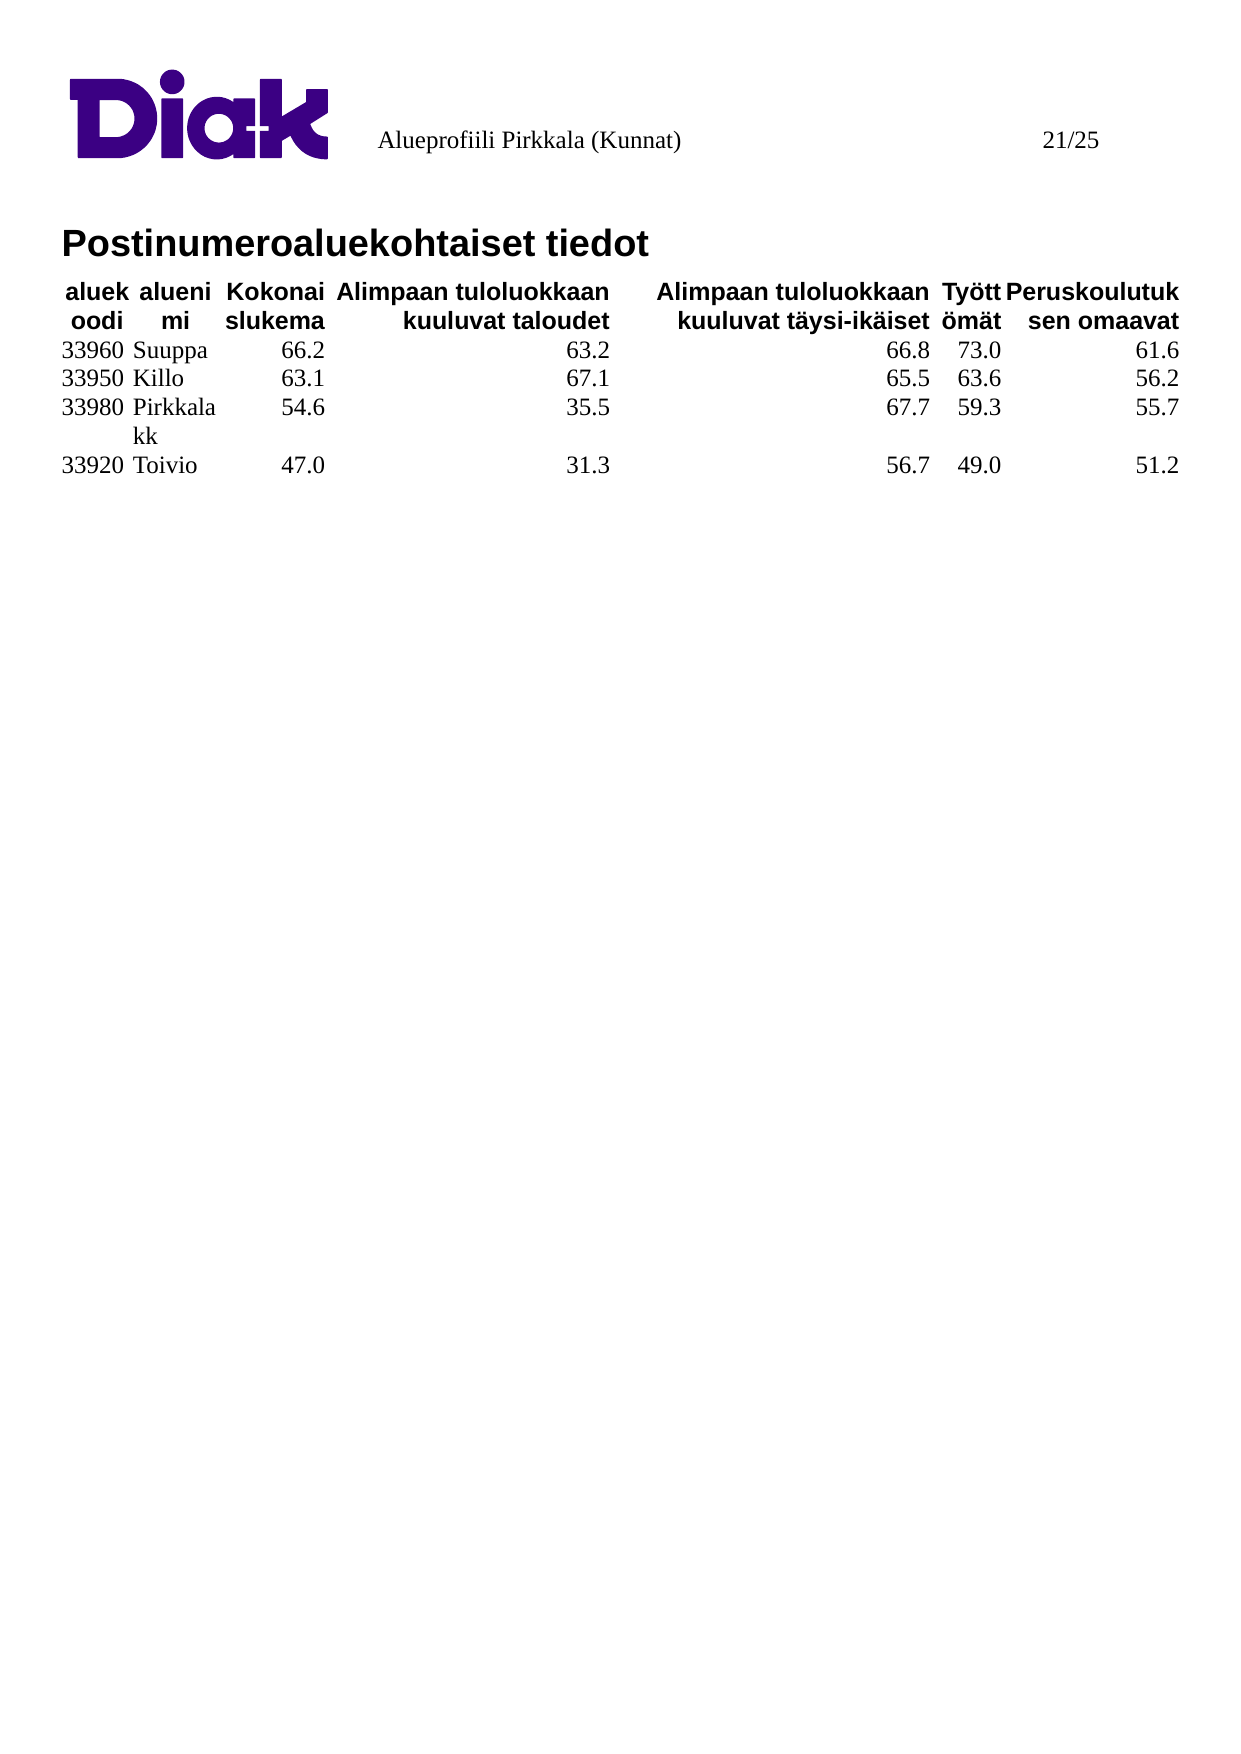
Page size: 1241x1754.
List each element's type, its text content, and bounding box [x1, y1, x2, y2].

table_header Kokonaislukema [218, 277, 325, 335]
table_cell 56.7 [610, 450, 930, 478]
table_cell 61.6 [1001, 335, 1179, 363]
table_cell Suuppa [133, 335, 218, 363]
table_cell 67.1 [325, 364, 609, 392]
table_header aluenimi [133, 277, 218, 335]
table_header Alimpaan tuloluokkaan kuuluvat taloudet [325, 277, 609, 335]
subtitle Postinumeroaluekohtaiset tiedot [61, 221, 1179, 265]
table_cell 47.0 [218, 450, 325, 478]
table_cell 55.7 [1001, 392, 1179, 450]
table_header Alimpaan tuloluokkaan kuuluvat täysi-ikäiset [610, 277, 930, 335]
table_cell 66.8 [610, 335, 930, 363]
table_cell 51.2 [1001, 450, 1179, 478]
table_cell 33920 [61, 450, 133, 478]
table_cell 65.5 [610, 364, 930, 392]
table_cell 33950 [61, 364, 133, 392]
table_cell Toivio [133, 450, 218, 478]
table_cell 56.2 [1001, 364, 1179, 392]
table_cell 66.2 [218, 335, 325, 363]
table_cell 67.7 [610, 392, 930, 450]
table_cell 63.6 [930, 364, 1001, 392]
table_cell 33960 [61, 335, 133, 363]
table_header Peruskoulutuksen omaavat [1001, 277, 1179, 335]
table_header aluekoodi [61, 277, 133, 335]
table_cell 54.6 [218, 392, 325, 450]
table_header Työttömät [930, 277, 1001, 335]
table_cell 63.1 [218, 364, 325, 392]
table_cell 63.2 [325, 335, 609, 363]
table_cell 33980 [61, 392, 133, 450]
table_cell 59.3 [930, 392, 1001, 450]
table_cell 73.0 [930, 335, 1001, 363]
table_cell Pirkkala kk [133, 392, 218, 450]
table_cell 49.0 [930, 450, 1001, 478]
table_cell Killo [133, 364, 218, 392]
table_cell 35.5 [325, 392, 609, 450]
table_cell 31.3 [325, 450, 609, 478]
